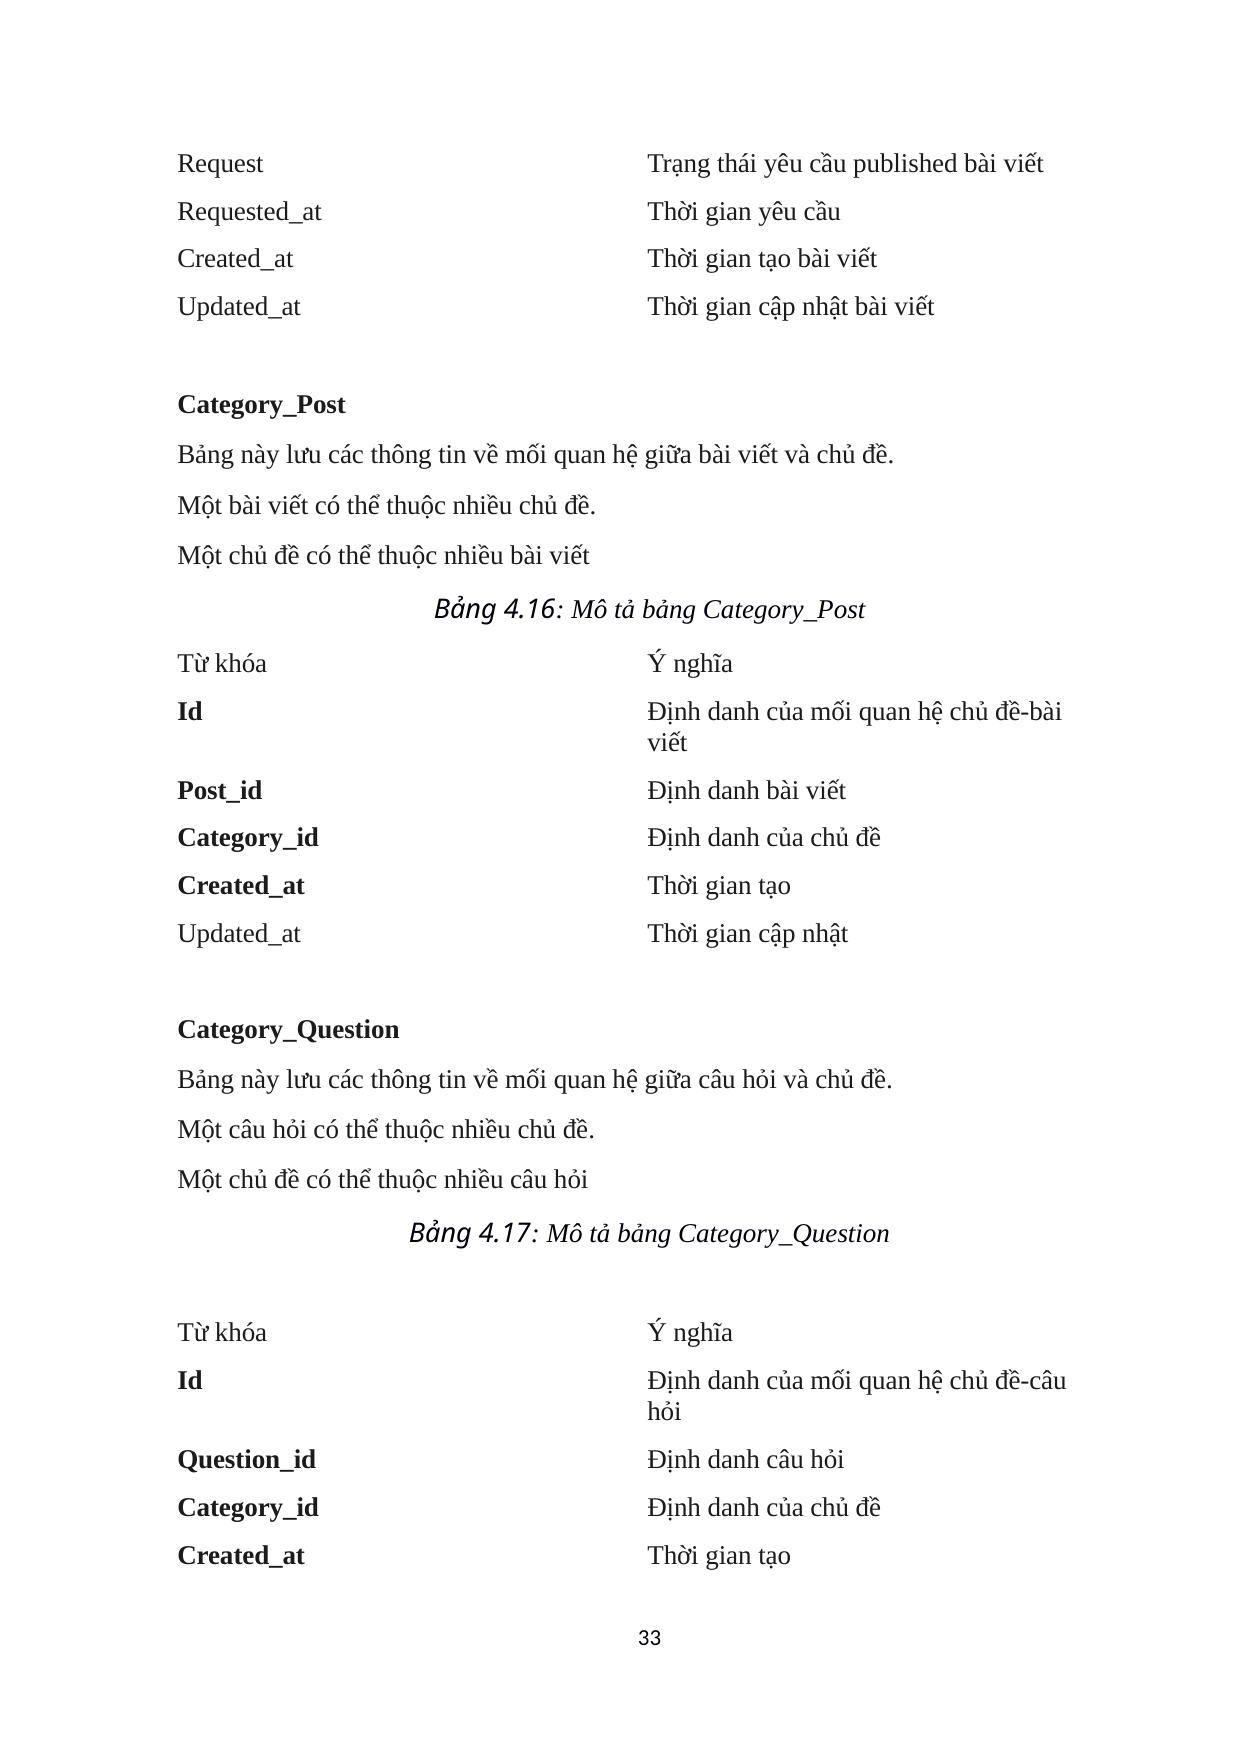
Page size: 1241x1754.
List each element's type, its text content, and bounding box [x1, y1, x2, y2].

text Bảng này lưu các thông tin về mối quan hệ giữa câu hỏi và chủ đề. [893, 1063, 1122, 1094]
table_cell Requested_at [166, 195, 636, 243]
table_cell Id [166, 1364, 636, 1443]
table_cell Post_id [166, 774, 636, 822]
table_cell Thời gian cập nhật bài viết [636, 290, 1106, 338]
table_cell Định danh của mối quan hệ chủ đề-câu hỏi [636, 1364, 1106, 1443]
table_cell Thời gian yêu cầu [636, 195, 1106, 243]
text Một bài viết có thể thuộc nhiều chủ đề. [596, 489, 1122, 520]
text Một chủ đề có thể thuộc nhiều câu hỏi [177, 1163, 1122, 1194]
text Một chủ đề có thể thuộc nhiều bài viết [590, 539, 1122, 570]
table_header Từ khóa [166, 647, 636, 695]
subtitle Category_Question [399, 1013, 1122, 1044]
table_header Ý nghĩa [636, 647, 1106, 695]
table_cell Question_id [166, 1443, 636, 1491]
table_cell Category_id [166, 822, 636, 869]
table_cell Định danh của chủ đề [636, 1491, 1106, 1539]
table_cell Id [166, 695, 636, 774]
table_cell Trạng thái yêu cầu published bài viết [636, 147, 1106, 195]
table_cell Định danh của mối quan hệ chủ đề-bài viết [636, 695, 1106, 774]
table_cell Updated_at [166, 290, 636, 338]
text Bảng 4.17: Mô tả bảng Category_Question [177, 1214, 1122, 1251]
text Bảng 4.16: Mô tả bảng Category_Post [177, 589, 1122, 626]
table_cell Category_id [166, 1491, 636, 1539]
text Bảng này lưu các thông tin về mối quan hệ giữa bài viết và chủ đề. [895, 439, 1122, 470]
table_cell Định danh bài viết [636, 774, 1106, 822]
table_cell Updated_at [166, 917, 636, 965]
table_header Từ khóa [166, 1316, 636, 1364]
table_cell Created_at [166, 243, 636, 290]
table_header Ý nghĩa [636, 1316, 1106, 1364]
table_cell Created_at [166, 1539, 636, 1570]
subtitle Category_Post [177, 388, 1122, 419]
table_cell Request [166, 147, 636, 195]
table_cell Thời gian cập nhật [636, 917, 1106, 965]
table_cell Định danh của chủ đề [636, 822, 1106, 869]
text Một câu hỏi có thể thuộc nhiều chủ đề. [596, 1113, 1122, 1144]
table_cell Thời gian tạo bài viết [636, 243, 1106, 290]
table_cell Định danh câu hỏi [636, 1443, 1106, 1491]
table_cell Thời gian tạo [636, 1539, 1106, 1570]
table_cell Created_at [166, 869, 636, 917]
table_cell Thời gian tạo [636, 869, 1106, 917]
